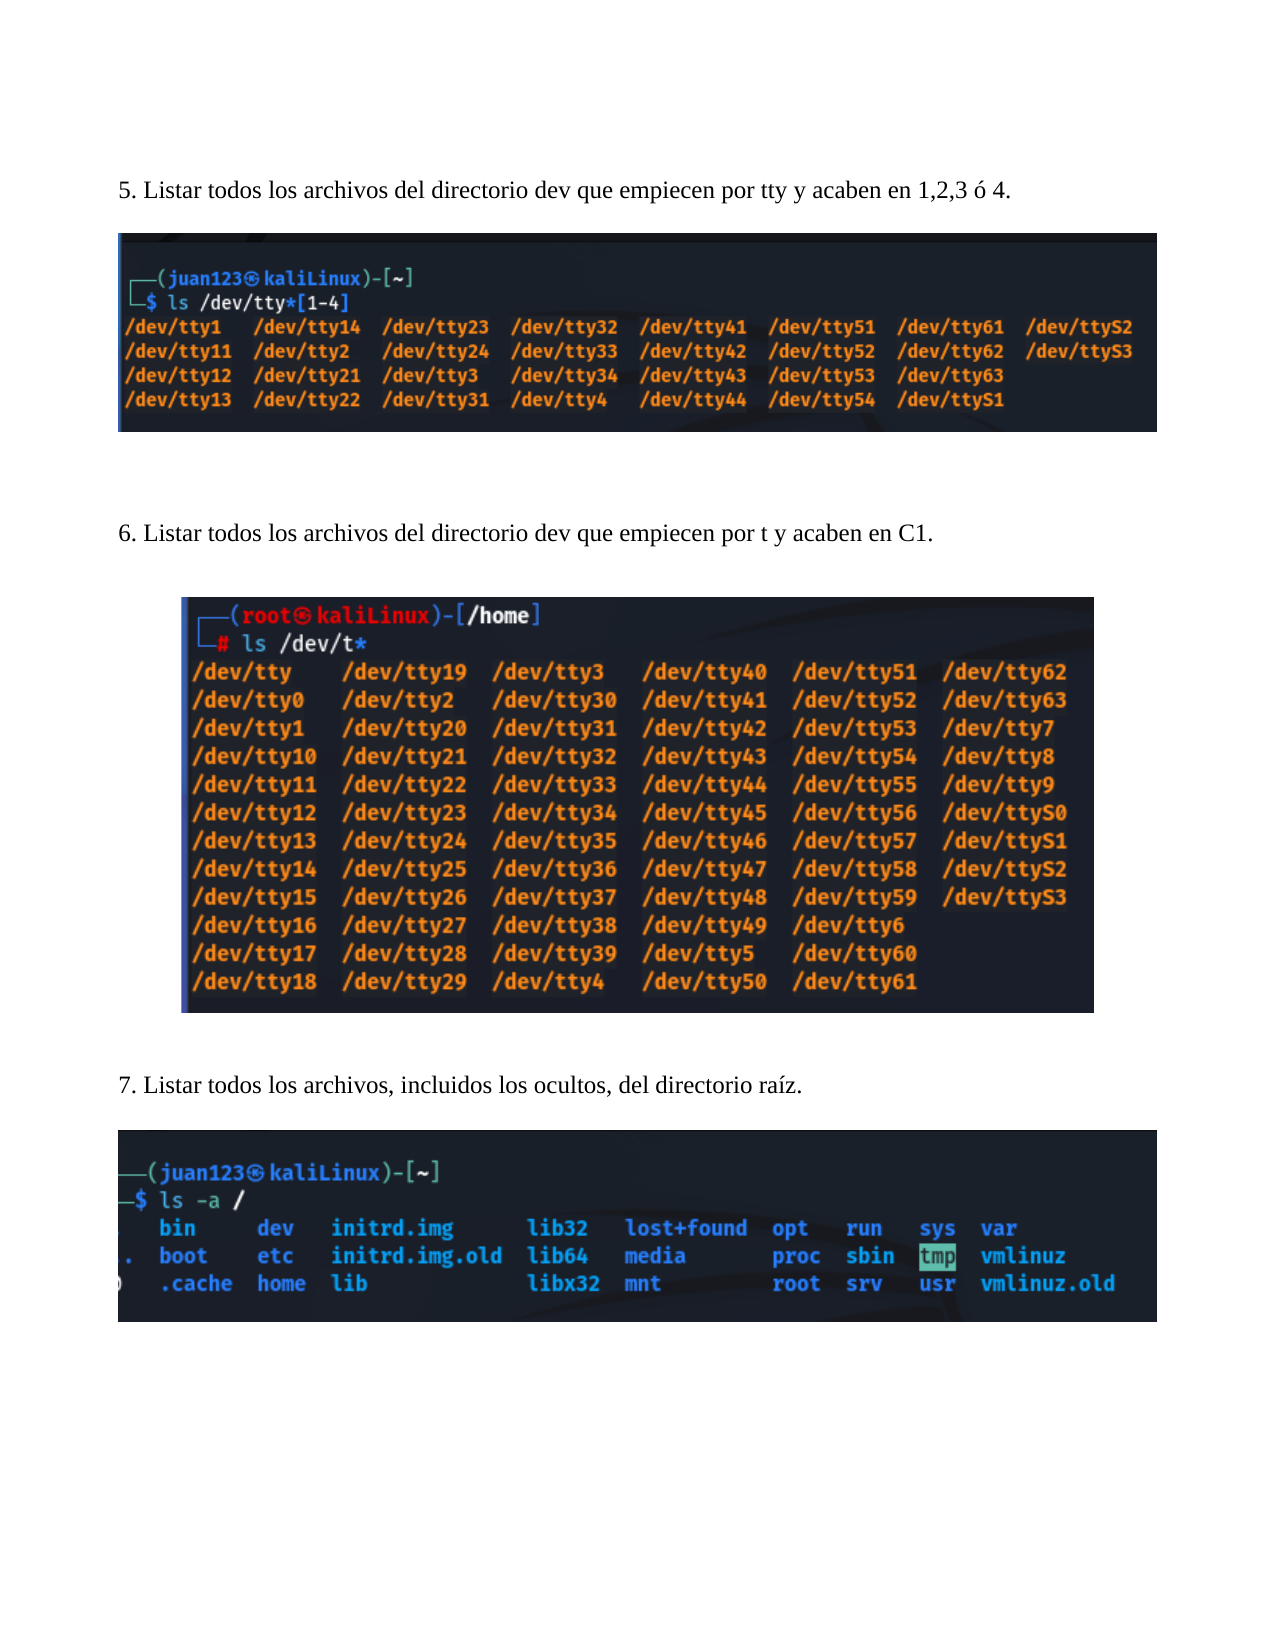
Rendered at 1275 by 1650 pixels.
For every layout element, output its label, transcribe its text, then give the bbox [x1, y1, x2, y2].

text 5. Listar todos los archivos del directorio dev que empiecen por tty y acaben en 1,2,3 ó 4. [118, 176, 1157, 204]
text 7. Listar todos los archivos, incluidos los ocultos, del directorio raíz. [118, 1071, 1157, 1099]
picture [118, 233, 1157, 432]
picture [118, 1130, 1157, 1322]
text 6. Listar todos los archivos del directorio dev que empiecen por t y acaben en C1. [118, 518, 1157, 546]
picture [181, 597, 1094, 1013]
